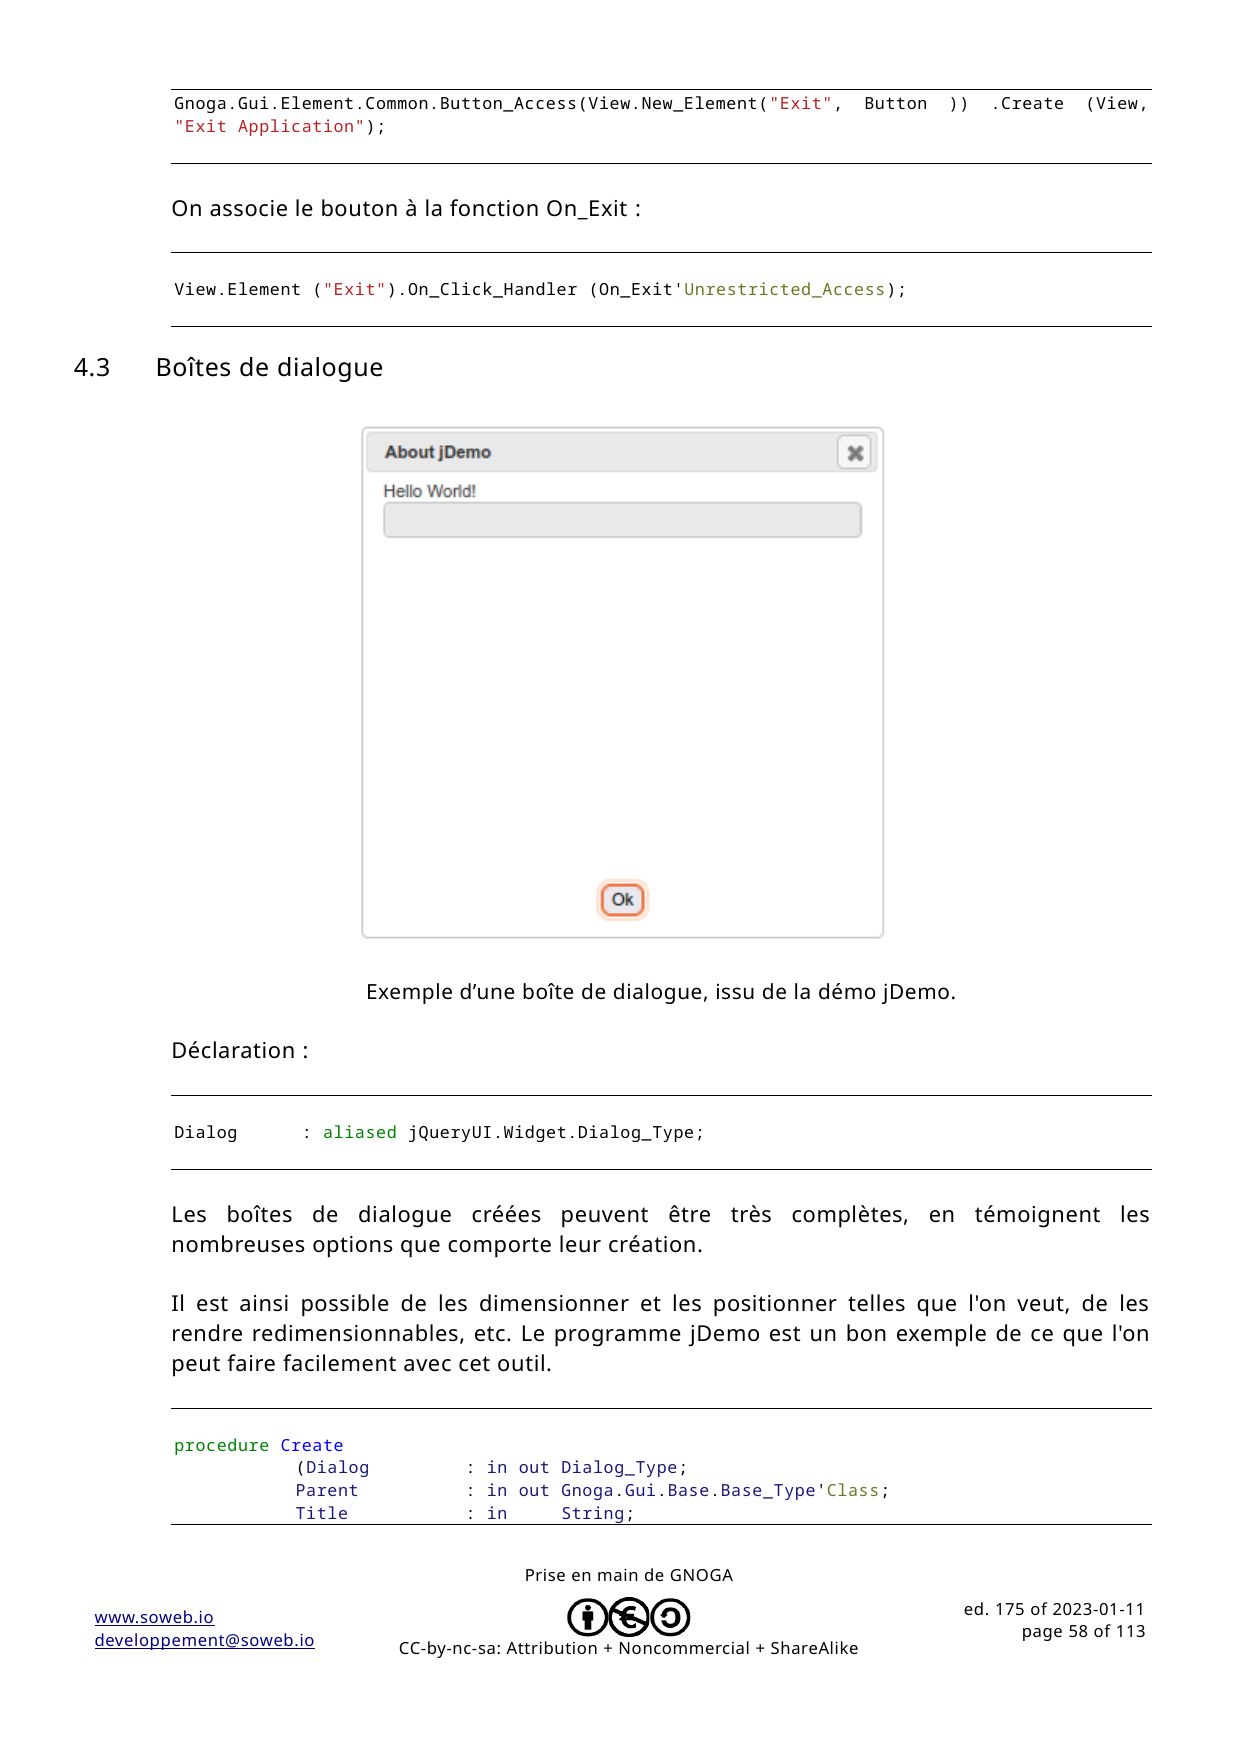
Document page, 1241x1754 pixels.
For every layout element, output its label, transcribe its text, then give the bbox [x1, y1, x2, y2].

text Exemple d’une boîte de dialogue, issu de la démo jDemo. [171, 977, 1152, 1006]
text On associe le bouton à la fonction On_Exit : [171, 192, 1152, 222]
text Il est ainsi possible de les dimensionner et les positionner telles que l'on veut, de les rendre redimensionnables, etc. Le programme jDemo est un bon exemple de ce que l'on peut faire facilement avec cet outil. [171, 1288, 1152, 1378]
picture [566, 1597, 691, 1637]
list Title : in String; [171, 1498, 1152, 1524]
text Les boîtes de dialogue créées peuvent être très complètes, en témoignent les nombreuses options que comporte leur création. [171, 1199, 1152, 1258]
text Déclaration : [171, 1035, 1152, 1065]
list Dialog : aliased jQueryUI.Widget.Dialog_Type; [171, 1118, 1152, 1169]
list Gnoga.Gui.Element.Common.Button_Access(View.New_Element("Exit", Button )) .Create (View, "Exit Application"); [171, 90, 1152, 163]
list View.Element ("Exit").On_Click_Handler (On_Exit'Unrestricted_Access); [171, 275, 1152, 326]
list (Dialog : in out Dialog_Type; [171, 1453, 1152, 1476]
list Parent : in out Gnoga.Gui.Base.Base_Type'Class; [171, 1476, 1152, 1498]
list procedure Create [171, 1430, 1152, 1453]
picture [343, 413, 895, 948]
subtitle Boîtes de dialogue [74, 350, 1152, 384]
